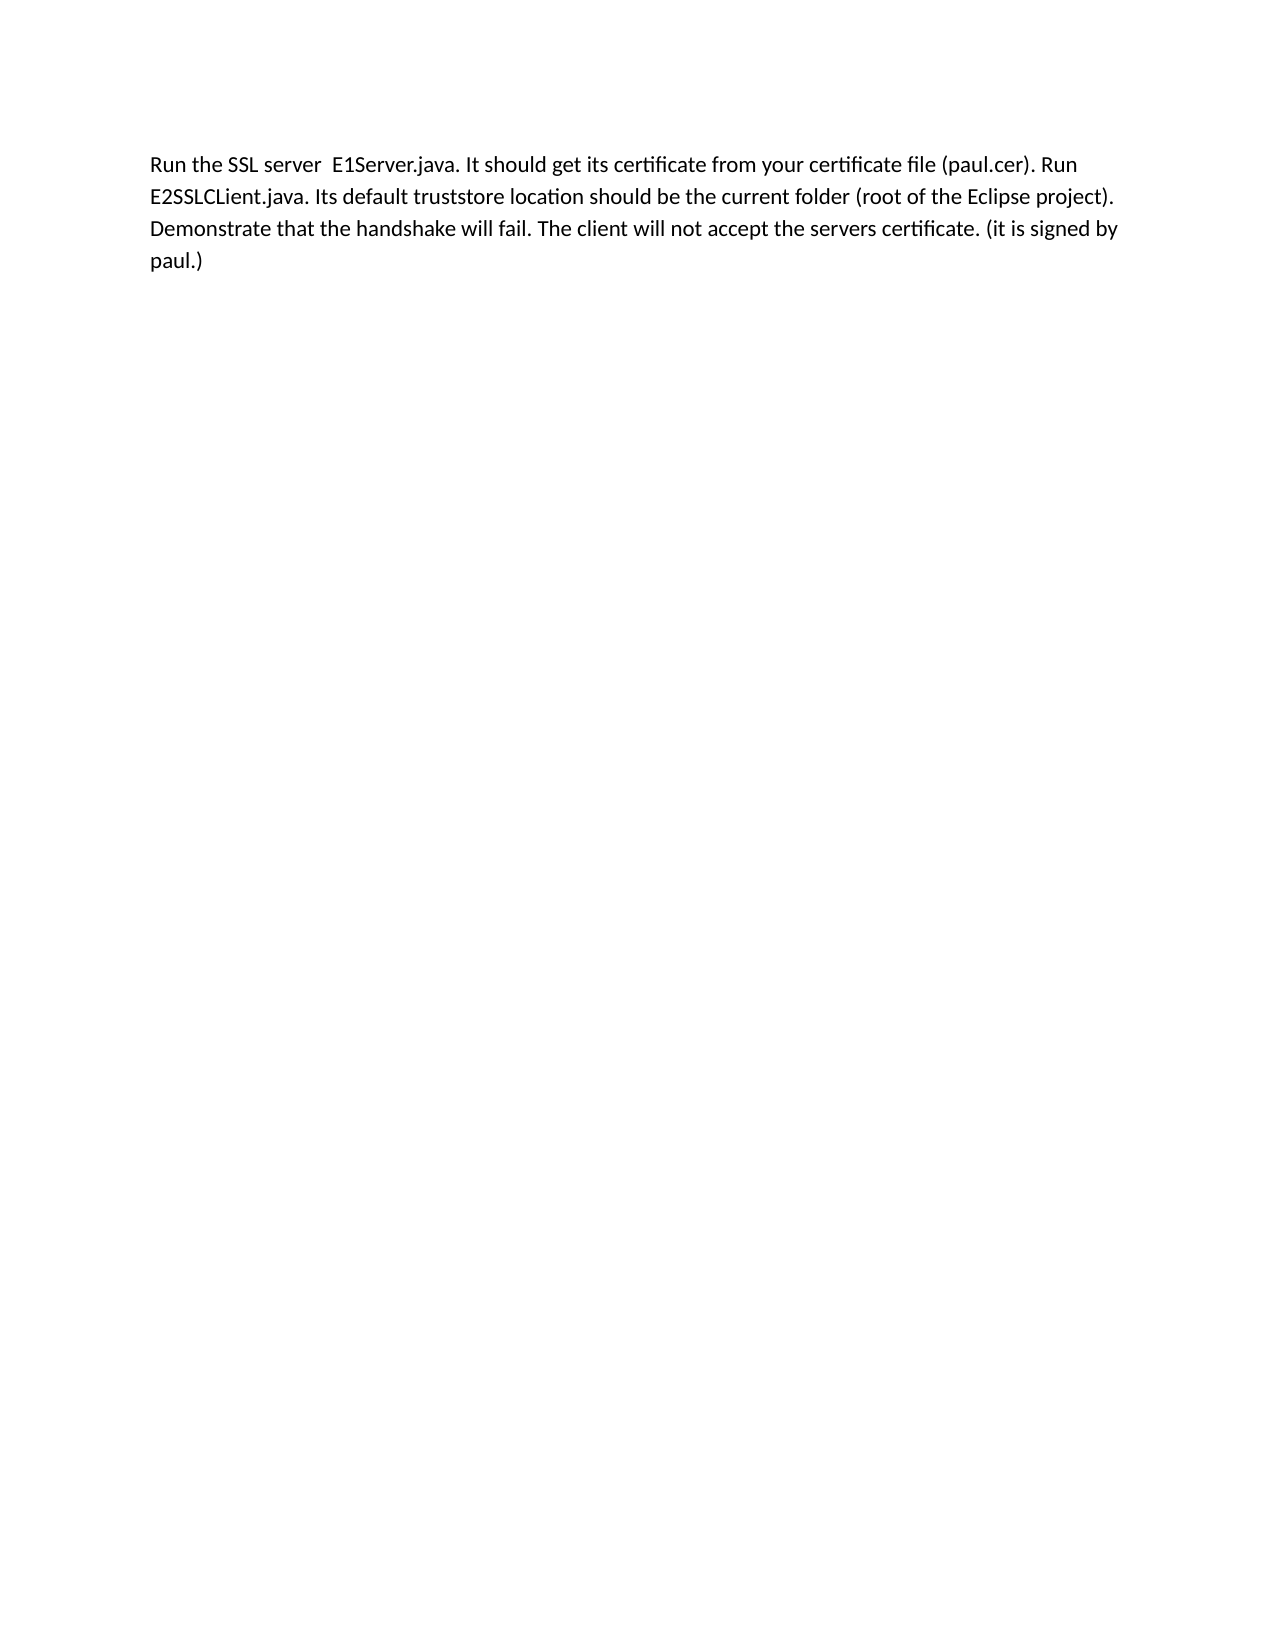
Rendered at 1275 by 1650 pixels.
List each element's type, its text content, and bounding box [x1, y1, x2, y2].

text Run the SSL server E1Server.java. It should get its certificate from your certificate file (paul.cer). Run E2SSLCLient.java. Its default truststore location should be the current folder (root of the Eclipse project). Demonstrate that the handshake will fail. The client will not accept the servers certificate. (it is signed by paul.) [150, 150, 1125, 274]
